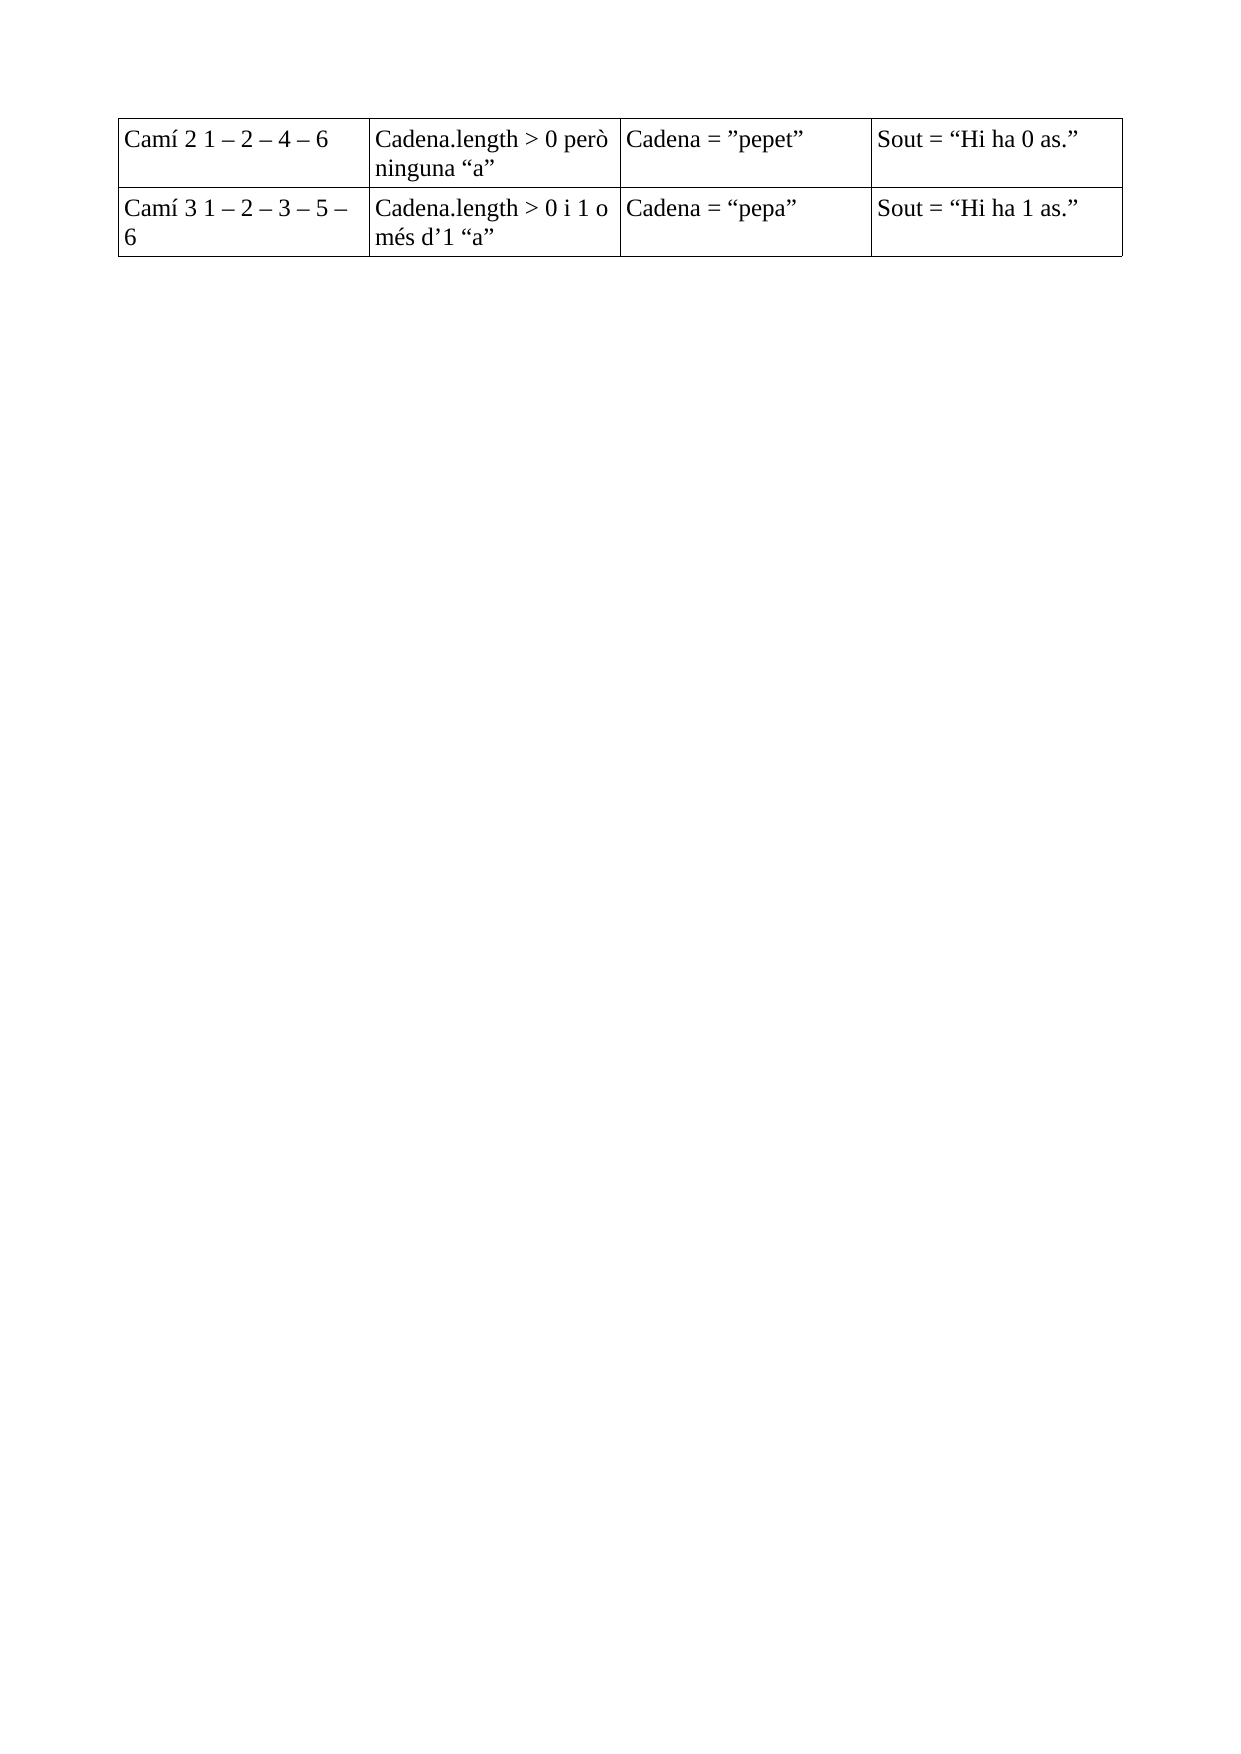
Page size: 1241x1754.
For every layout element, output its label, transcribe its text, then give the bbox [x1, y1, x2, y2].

table_cell Camí 2 1 – 2 – 4 – 6 [119, 119, 369, 187]
table_cell Cadena = ”pepet” [621, 119, 871, 187]
table_cell Cadena.length > 0 però ninguna “a” [370, 119, 620, 187]
table_cell Cadena.length > 0 i 1 o més d’1 “a” [370, 188, 620, 256]
table_cell Sout = “Hi ha 0 as.” [872, 119, 1122, 187]
table_cell Sout = “Hi ha 1 as.” [872, 188, 1122, 256]
table_cell Cadena = “pepa” [621, 188, 871, 256]
table_cell Camí 3 1 – 2 – 3 – 5 – 6 [119, 188, 369, 256]
